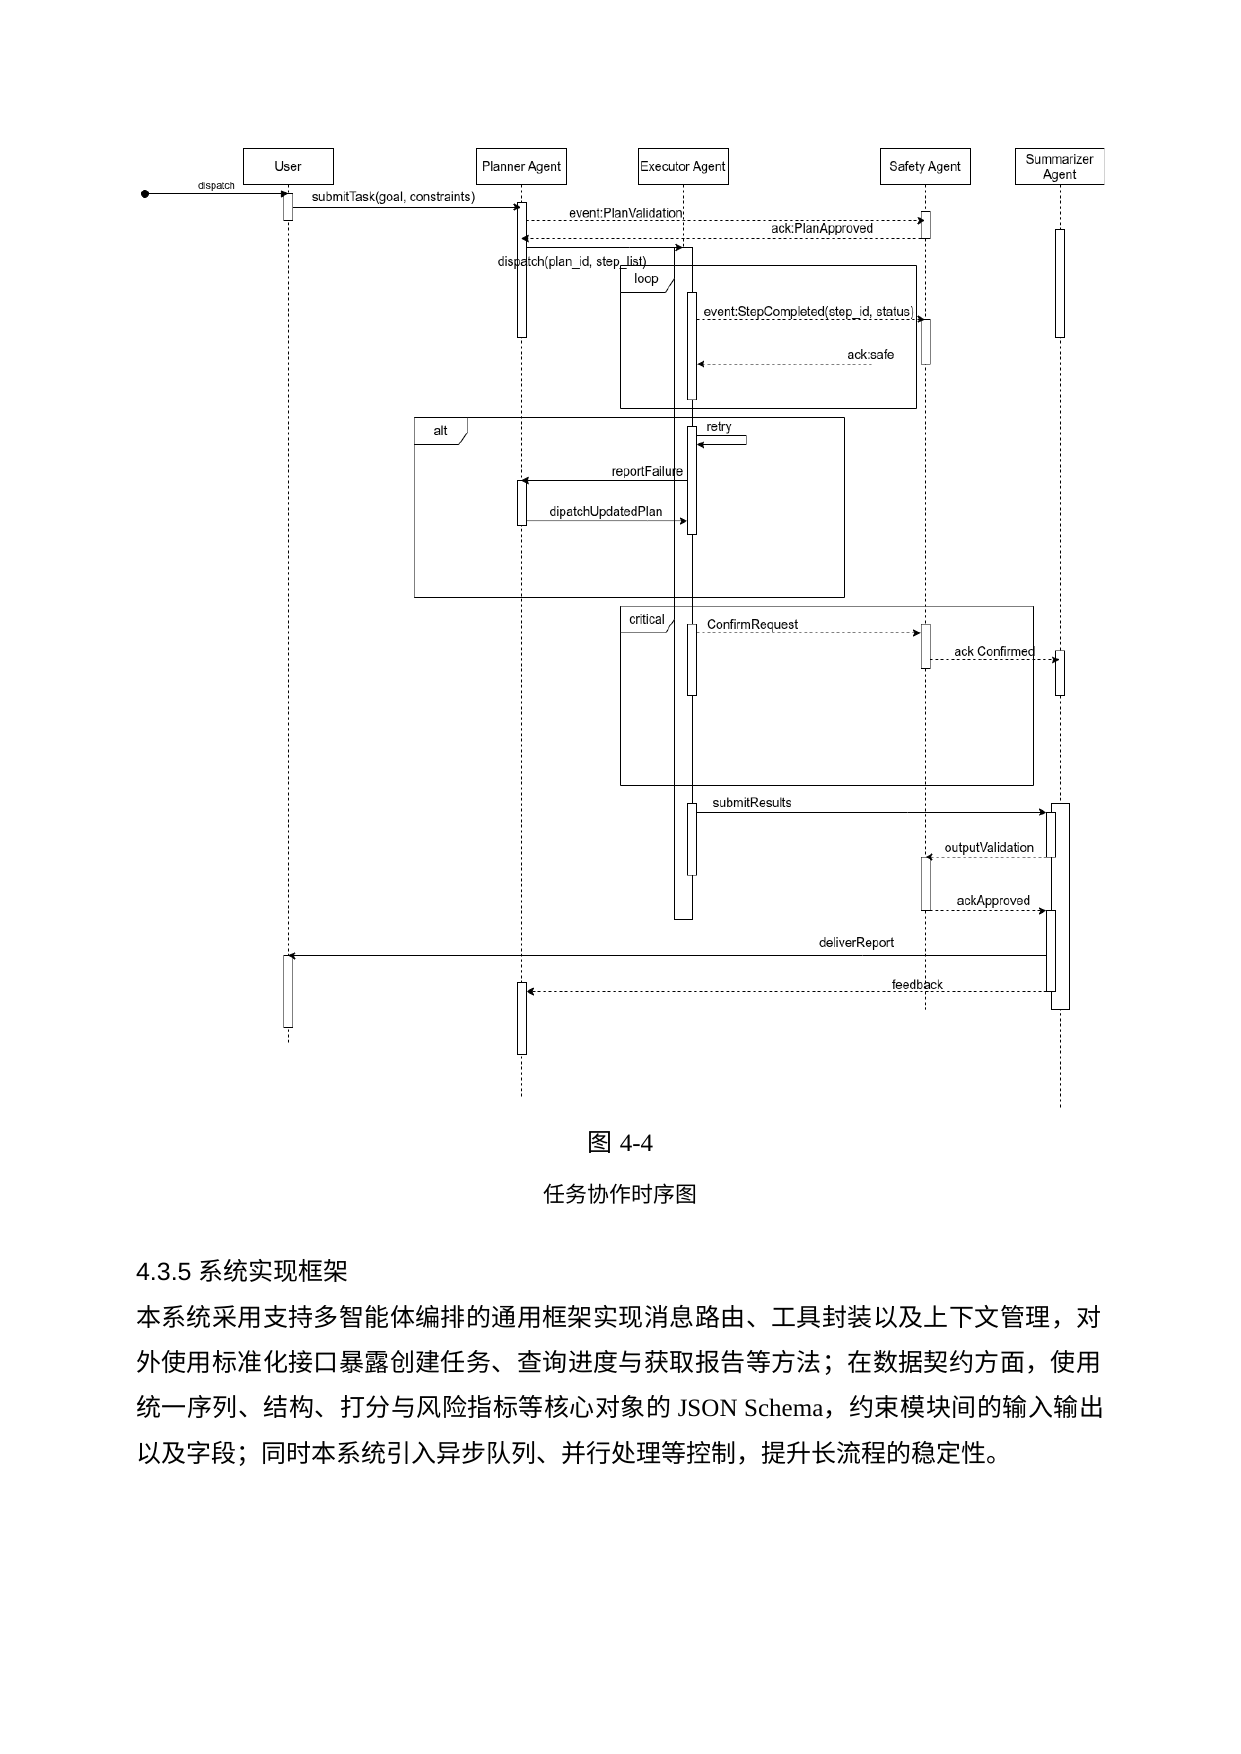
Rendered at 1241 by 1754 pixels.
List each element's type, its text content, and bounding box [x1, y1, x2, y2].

picture [135, 148, 1105, 1109]
text 本系统采用支持多智能体编排的通用框架实现消息路由、工具封装以及上下文管理，对外使用标准化接口暴露创建任务、查询进度与获取报告等方法；在数据契约方面，使用统一序列、结构、打分与风险指标等核心对象的JSON Schema，约束模块间的输入输出以及字段；同时本系统引入异步队列、并行处理等控制，提升长流程的稳定性。 [136, 1297, 1104, 1469]
text 图 4-4 [136, 1109, 1104, 1157]
text 任务协作时序图 [136, 1177, 1104, 1209]
subtitle 4.3.5 系统实现框架 [136, 1252, 1104, 1288]
